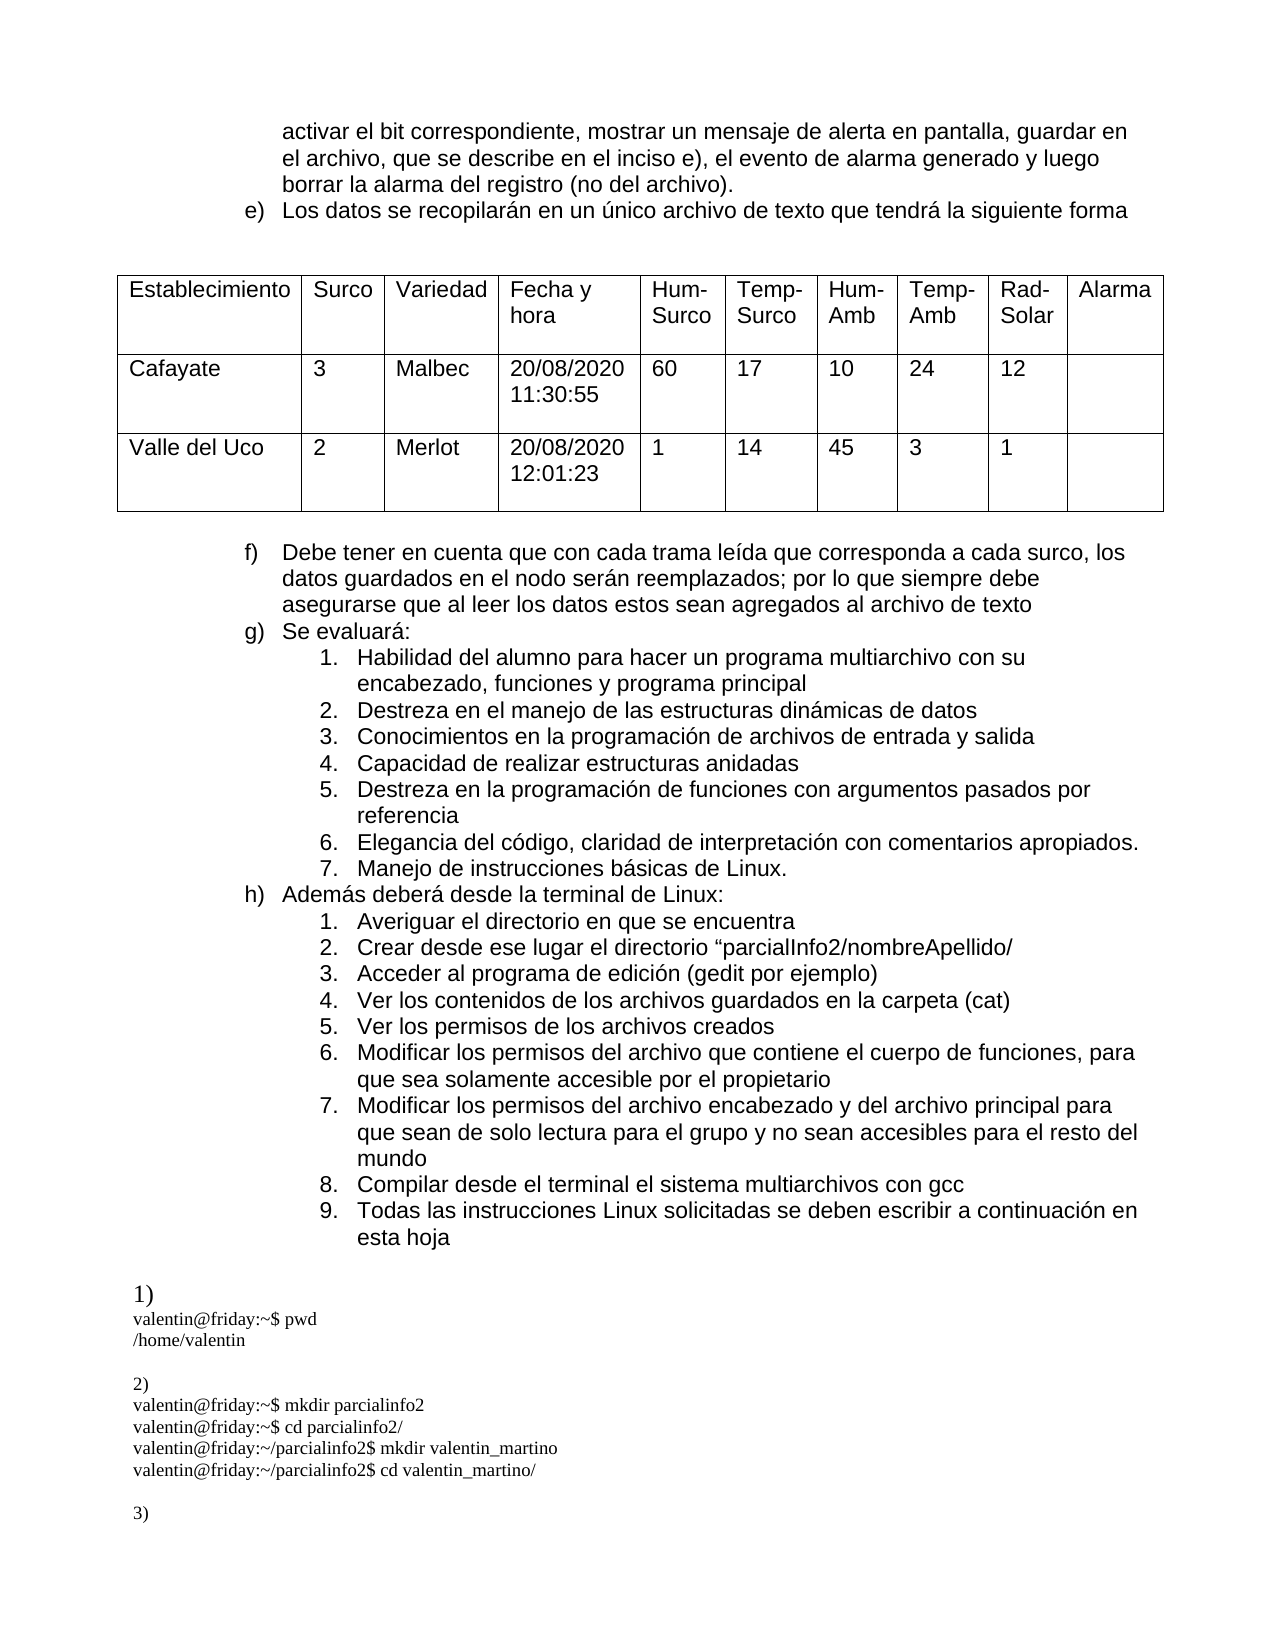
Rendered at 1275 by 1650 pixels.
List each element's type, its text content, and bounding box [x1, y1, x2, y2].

list Habilidad del alumno para hacer un programa multiarchivo con su encabezado, funciones y programa principal [319, 644, 1152, 697]
table_cell 45 [818, 434, 897, 511]
table_cell Malbec [385, 355, 498, 432]
table_header Establecimiento [118, 276, 301, 354]
list Modificar los permisos del archivo que contiene el cuerpo de funciones, para que sea solamente accesible por el propietario [319, 1039, 1152, 1092]
list Capacidad de realizar estructuras anidadas [319, 749, 1152, 776]
list Se evaluará: [244, 618, 1152, 644]
table_cell Merlot [385, 434, 498, 511]
list 2) [133, 1372, 1152, 1394]
table_cell 20/08/2020 12:01:23 [499, 434, 640, 511]
list Compilar desde el terminal el sistema multiarchivos con gcc [319, 1171, 1152, 1197]
table_cell 17 [726, 355, 817, 432]
table_header Surco [302, 276, 384, 354]
table_cell Valle del Uco [118, 434, 301, 511]
list Conocimientos en la programación de archivos de entrada y salida [319, 723, 1152, 749]
list /home/valentin [133, 1329, 1152, 1351]
table_header Fecha y hora [499, 276, 640, 354]
list valentin@friday:~$ cd parcialinfo2/ [133, 1416, 1152, 1437]
table_cell 14 [726, 434, 817, 511]
table_cell 10 [818, 355, 897, 432]
list 1) [133, 1279, 1152, 1308]
list Debe tener en cuenta que con cada trama leída que corresponda a cada surco, los datos guardados en el nodo serán reemplazados; por lo que siempre debe asegurarse que al leer los datos estos sean agregados al archivo de texto [244, 539, 1152, 618]
list Ver los contenidos de los archivos guardados en la carpeta (cat) [319, 987, 1152, 1013]
table_cell 12 [989, 355, 1067, 432]
list valentin@friday:~/parcialinfo2$ cd valentin_martino/ [133, 1459, 1152, 1480]
list activar el bit correspondiente, mostrar un mensaje de alerta en pantalla, guardar en el archivo, que se describe en el inciso e), el evento de alarma generado y luego borrar la alarma del registro (no del archivo). [282, 118, 1152, 197]
list Todas las instrucciones Linux solicitadas se deben escribir a continuación en esta hoja [319, 1197, 1152, 1250]
list Destreza en la programación de funciones con argumentos pasados por referencia [319, 776, 1152, 828]
table_header Variedad [385, 276, 498, 354]
table_header Rad-Solar [989, 276, 1067, 354]
list Crear desde ese lugar el directorio “parcialInfo2/nombreApellido/ [319, 934, 1152, 960]
list Destreza en el manejo de las estructuras dinámicas de datos [319, 697, 1152, 723]
table_cell 3 [898, 434, 988, 511]
list Manejo de instrucciones básicas de Linux. [319, 855, 1152, 881]
table_cell 24 [898, 355, 988, 432]
table_cell [1068, 434, 1163, 511]
list Los datos se recopilarán en un único archivo de texto que tendrá la siguiente forma [244, 197, 1152, 224]
list Averiguar el directorio en que se encuentra [319, 908, 1152, 934]
list Ver los permisos de los archivos creados [319, 1013, 1152, 1039]
table_cell 1 [641, 434, 725, 511]
table_header Hum-Surco [641, 276, 725, 354]
list valentin@friday:~/parcialinfo2$ mkdir valentin_martino [133, 1437, 1152, 1459]
table_header Alarma [1068, 276, 1163, 354]
list Elegancia del código, claridad de interpretación con comentarios apropiados. [319, 828, 1152, 855]
table_header Temp-Surco [726, 276, 817, 354]
list Modificar los permisos del archivo encabezado y del archivo principal para que sean de solo lectura para el grupo y no sean accesibles para el resto del mundo [319, 1092, 1152, 1171]
list valentin@friday:~$ mkdir parcialinfo2 [133, 1394, 1152, 1416]
list 3) [133, 1502, 1152, 1523]
table_cell Cafayate [118, 355, 301, 432]
table_header Temp-Amb [898, 276, 988, 354]
table_cell 3 [302, 355, 384, 432]
list Además deberá desde la terminal de Linux: [244, 881, 1152, 908]
table_cell [1068, 355, 1163, 432]
table_cell 20/08/2020 11:30:55 [499, 355, 640, 432]
table_header Hum-Amb [818, 276, 897, 354]
table_cell 1 [989, 434, 1067, 511]
list valentin@friday:~$ pwd [133, 1308, 1152, 1329]
list Acceder al programa de edición (gedit por ejemplo) [319, 960, 1152, 987]
table_cell 60 [641, 355, 725, 432]
table_cell 2 [302, 434, 384, 511]
